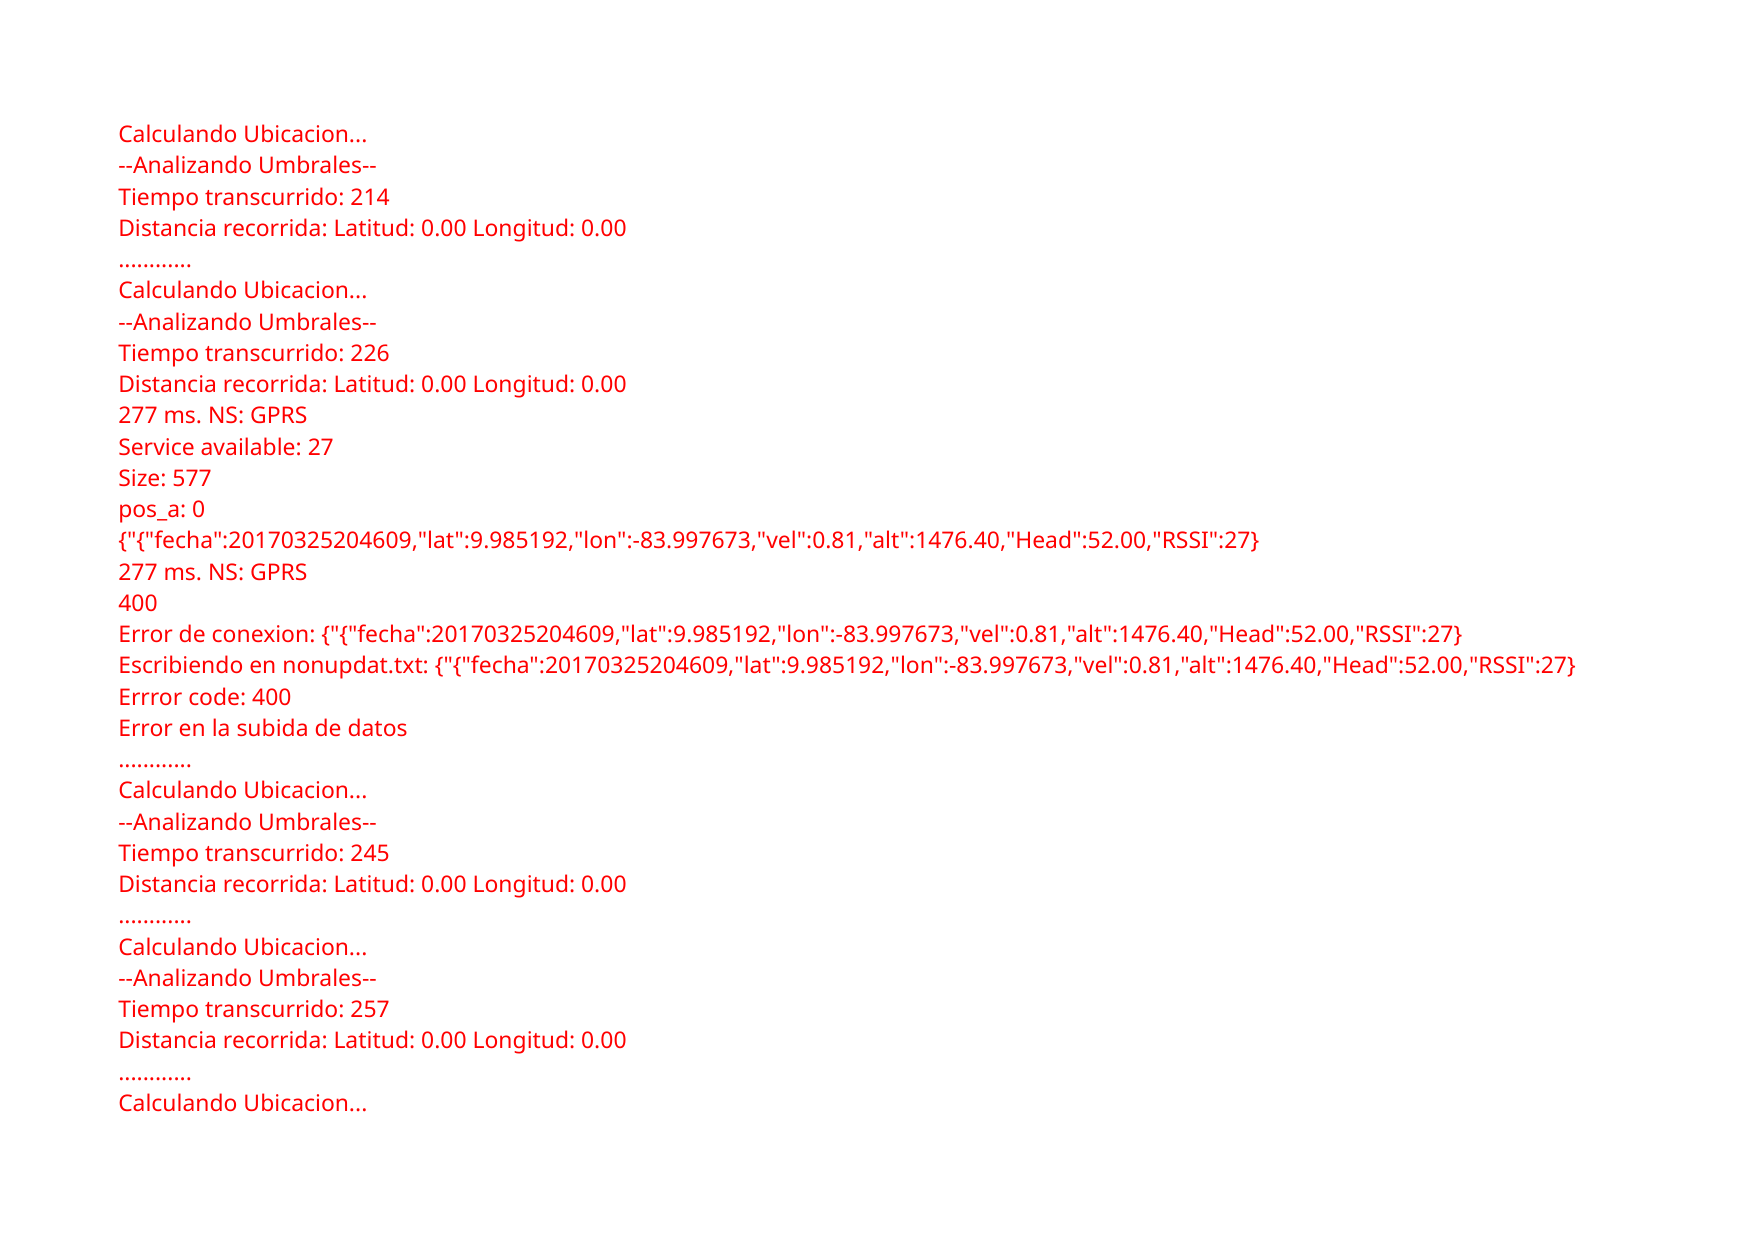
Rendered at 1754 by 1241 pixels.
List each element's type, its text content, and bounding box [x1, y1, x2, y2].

text Error en la subida de datos [118, 712, 1636, 743]
text ............ [118, 743, 1636, 774]
text Calculando Ubicacion... [118, 1087, 1636, 1118]
text Tiempo transcurrido: 245 [118, 837, 1636, 868]
text ............ [118, 243, 1636, 274]
text Calculando Ubicacion... [118, 931, 1636, 962]
text Tiempo transcurrido: 257 [118, 993, 1636, 1024]
text 277 ms. NS: GPRS [118, 556, 1636, 587]
text Distancia recorrida: Latitud: 0.00 Longitud: 0.00 [118, 368, 1636, 399]
text Distancia recorrida: Latitud: 0.00 Longitud: 0.00 [118, 868, 1636, 899]
text Error de conexion: {"{"fecha":20170325204609,"lat":9.985192,"lon":-83.997673,"vel":0.81,"alt":1476.40,"Head":52.00,"RSSI":27} [118, 618, 1636, 649]
text Size: 577 [118, 462, 1636, 493]
text 400 [118, 587, 1636, 618]
text Calculando Ubicacion... [118, 274, 1636, 306]
text --Analizando Umbrales-- [118, 962, 1636, 993]
text pos_a: 0 [118, 493, 1636, 524]
text Calculando Ubicacion... [118, 118, 1636, 149]
text Distancia recorrida: Latitud: 0.00 Longitud: 0.00 [118, 1024, 1636, 1056]
text Tiempo transcurrido: 226 [118, 337, 1636, 368]
text --Analizando Umbrales-- [118, 806, 1636, 837]
text Escribiendo en nonupdat.txt: {"{"fecha":20170325204609,"lat":9.985192,"lon":-83.997673,"vel":0.81,"alt":1476.40,"Head":52.00,"RSSI":27} Errror code: 400 [118, 649, 1636, 712]
text ............ [118, 1056, 1636, 1087]
text Distancia recorrida: Latitud: 0.00 Longitud: 0.00 [118, 212, 1636, 243]
text Service available: 27 [118, 431, 1636, 462]
text Tiempo transcurrido: 214 [118, 181, 1636, 212]
text 277 ms. NS: GPRS [118, 399, 1636, 431]
text ............ [118, 899, 1636, 931]
text --Analizando Umbrales-- [118, 306, 1636, 337]
text --Analizando Umbrales-- [118, 149, 1636, 181]
text {"{"fecha":20170325204609,"lat":9.985192,"lon":-83.997673,"vel":0.81,"alt":1476.40,"Head":52.00,"RSSI":27} [118, 524, 1636, 556]
text Calculando Ubicacion... [118, 774, 1636, 806]
